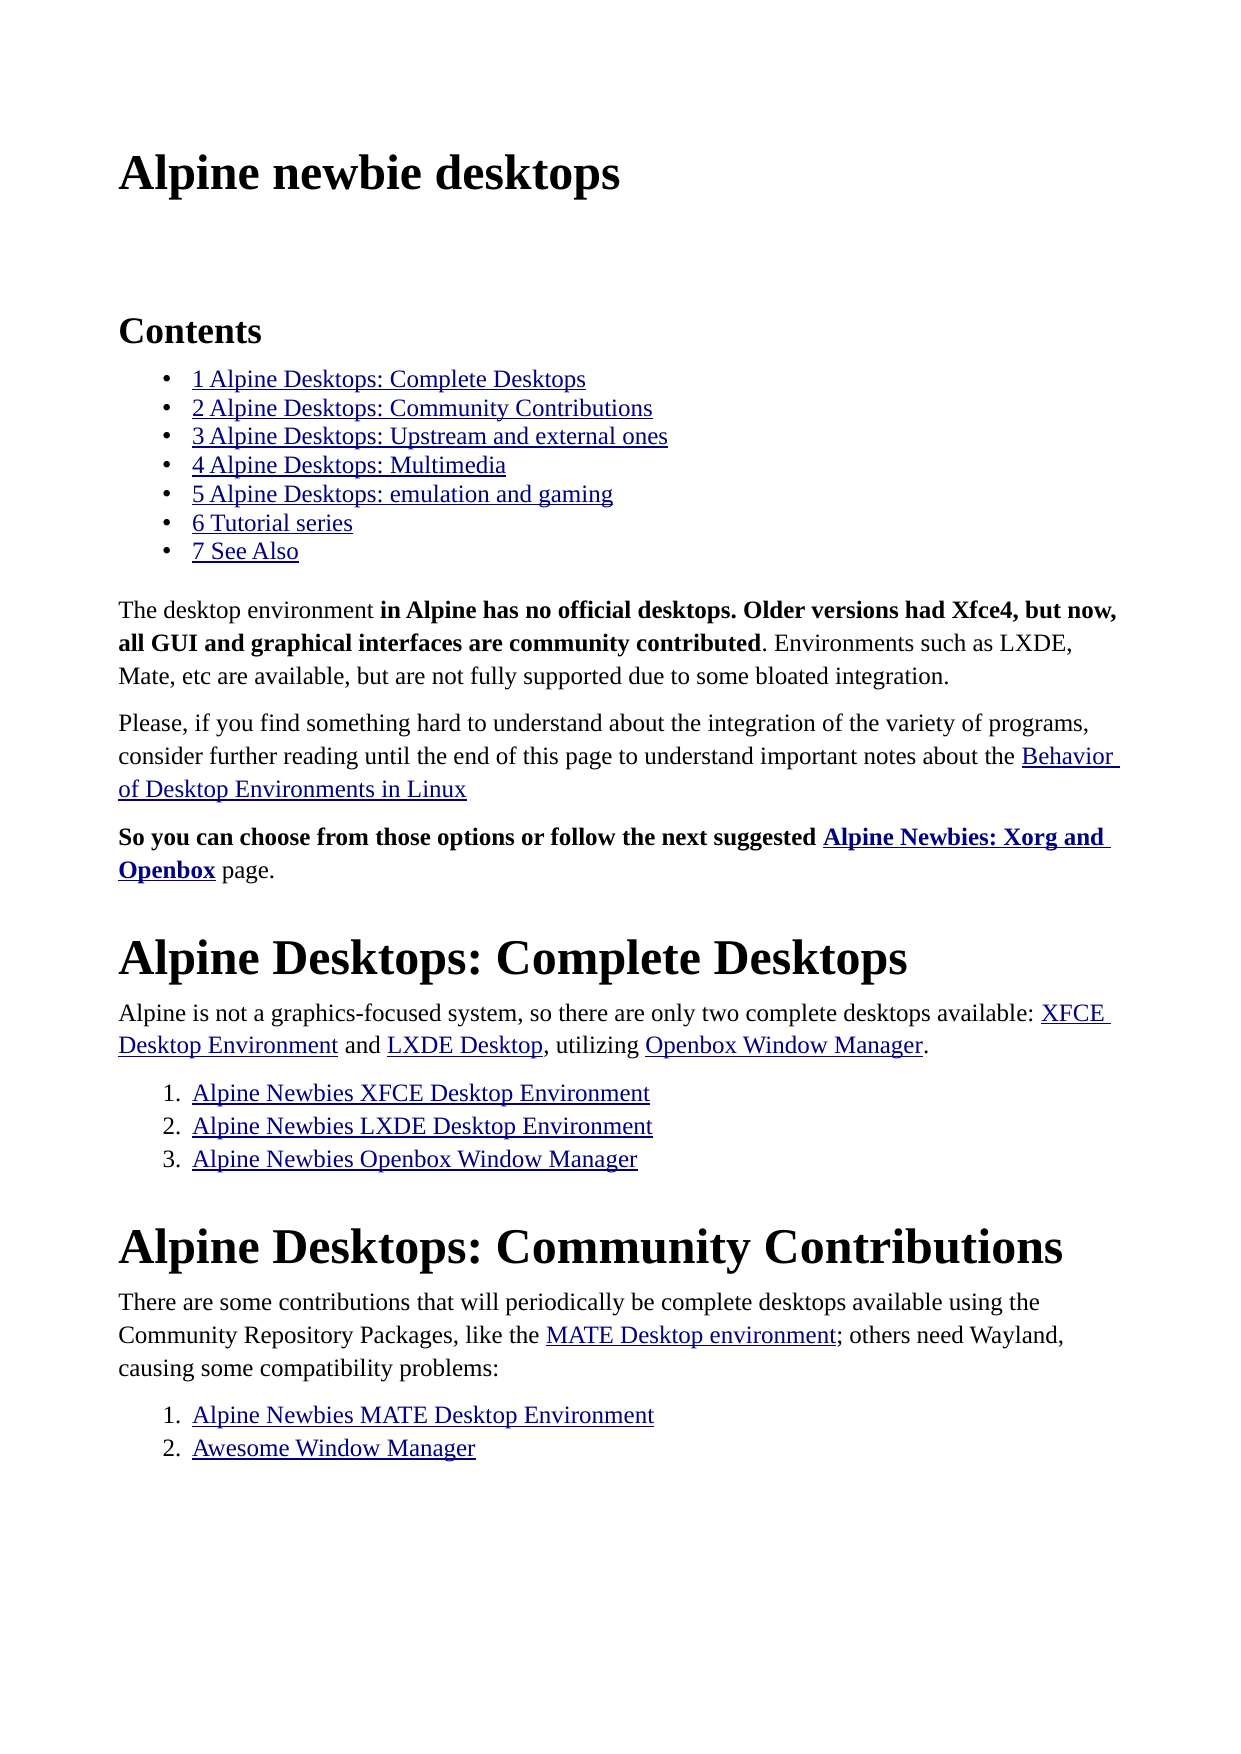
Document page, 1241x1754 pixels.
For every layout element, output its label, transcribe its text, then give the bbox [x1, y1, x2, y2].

text So you can choose from those options or follow the next suggested Alpine Newbies: Xorg and Openbox page. [118, 822, 1122, 884]
list Alpine Newbies XFCE Desktop Environment [162, 1078, 1122, 1107]
subtitle Alpine Desktops: Community Contributions [118, 1217, 1122, 1274]
list Alpine Newbies LXDE Desktop Environment [162, 1111, 1122, 1140]
table_header 1 Alpine Desktops: Complete Desktops 2 Alpine Desktops: Community Contributions 3 Alpine Desktops: Upstream and external ones 4 Alpine Desktops: Multimedia 5 Alpine Desktops: emulation and gaming 6 Tutorial series 7 See Also [118, 364, 678, 595]
text There are some contributions that will periodically be complete desktops available using the Community Repository Packages, like the MATE Desktop environment; others need Wayland, causing some compatibility problems: [118, 1287, 1122, 1382]
subtitle Alpine newbie desktops [118, 143, 1122, 201]
subtitle Alpine Desktops: Complete Desktops [118, 928, 1122, 985]
list Awesome Window Manager [162, 1433, 1122, 1462]
text Please, if you find something hard to understand about the integration of the variety of programs, consider further reading until the end of this page to understand important notes about the Behavior of Desktop Environments in Linux [118, 708, 1122, 803]
list Alpine Newbies Openbox Window Manager [162, 1144, 1122, 1173]
table_header Contents [118, 308, 267, 364]
text The desktop environment in Alpine has no official desktops. Older versions had Xfce4, but now, all GUI and graphical interfaces are community contributed. Environments such as LXDE, Mate, etc are available, but are not fully supported due to some bloated integration. [118, 595, 1122, 689]
list Alpine Newbies MATE Desktop Environment [162, 1401, 1122, 1429]
text Alpine is not a graphics-focused system, so there are only two complete desktops available: XFCE Desktop Environment and LXDE Desktop, utilizing Openbox Window Manager. [118, 998, 1122, 1059]
